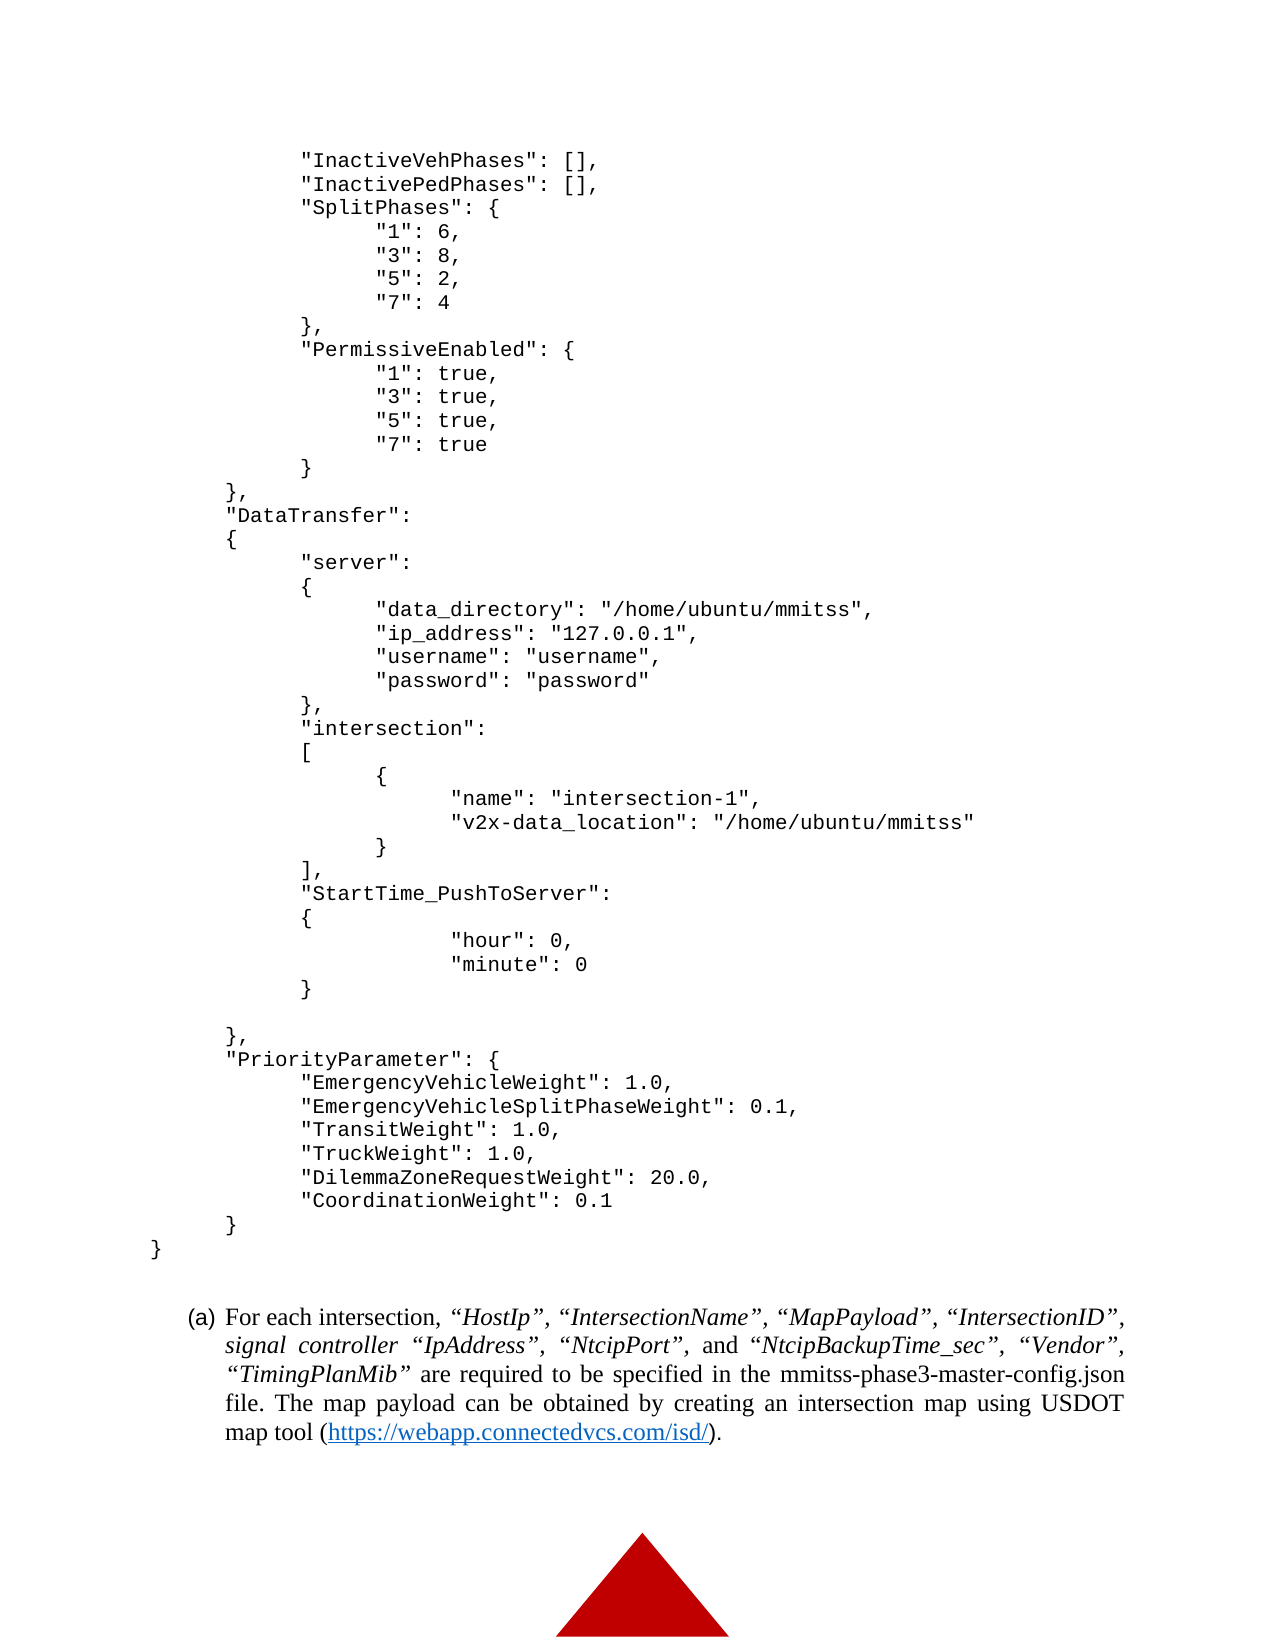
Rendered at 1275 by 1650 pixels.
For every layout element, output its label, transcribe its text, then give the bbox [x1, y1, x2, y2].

text "InactivePedPhases": [], [150, 174, 1125, 197]
text "TransitWeight": 1.0, [150, 1119, 1125, 1143]
text } [150, 836, 1125, 859]
text "3": true, [150, 386, 1125, 410]
text ], [150, 859, 1125, 883]
text "TruckWeight": 1.0, [150, 1143, 1125, 1167]
text { [150, 528, 1125, 552]
text { [150, 907, 1125, 930]
text "DilemmaZoneRequestWeight": 20.0, [150, 1167, 1125, 1190]
text } [150, 457, 1125, 481]
text "CoordinationWeight": 0.1 [150, 1190, 1125, 1214]
text "hour": 0, [150, 930, 1125, 954]
text "5": 2, [150, 268, 1125, 292]
text "StartTime_PushToServer": [150, 883, 1125, 907]
text "EmergencyVehicleWeight": 1.0, [150, 1072, 1125, 1096]
text } [150, 1214, 1125, 1238]
text "intersection": [150, 717, 1125, 741]
text "7": 4 [150, 292, 1125, 316]
text { [150, 576, 1125, 599]
text "InactiveVehPhases": [], [150, 150, 1125, 174]
text "server": [150, 552, 1125, 576]
text } [150, 978, 1125, 1001]
text "DataTransfer": [150, 505, 1125, 528]
text "EmergencyVehicleSplitPhaseWeight": 0.1, [150, 1096, 1125, 1119]
text "7": true [150, 434, 1125, 457]
text "minute": 0 [150, 954, 1125, 978]
text }, [150, 481, 1125, 505]
text "ip_address": "127.0.0.1", [150, 623, 1125, 647]
text "data_directory": "/home/ubuntu/mmitss", [150, 599, 1125, 623]
text }, [150, 1025, 1125, 1048]
text "1": 6, [150, 221, 1125, 244]
text }, [150, 694, 1125, 717]
text }, [150, 316, 1125, 339]
text "3": 8, [150, 244, 1125, 268]
text "username": "username", [150, 647, 1125, 670]
text "PriorityParameter": { [150, 1048, 1125, 1072]
text "1": true, [150, 363, 1125, 386]
text "PermissiveEnabled": { [150, 339, 1125, 363]
text } [150, 1238, 1125, 1261]
text { [150, 765, 1125, 788]
text "5": true, [150, 410, 1125, 434]
text "name": "intersection-1", [150, 788, 1125, 812]
text "password": "password" [150, 670, 1125, 694]
list For each intersection, “HostIp”, “IntersectionName”, “MapPayload”, “IntersectionID”, signal controller “IpAddress”, “NtcipPort”, and “NtcipBackupTime_sec”, “Vendor”, “TimingPlanMib” are required to be specified in the mmitss-phase3-master-config.json file. The map payload can be obtained by creating an intersection map using USDOT map tool (https://webapp.connectedvcs.com/isd/). [187, 1302, 1125, 1445]
text [ [150, 741, 1125, 765]
text "v2x-data_location": "/home/ubuntu/mmitss" [150, 812, 1125, 836]
text "SplitPhases": { [150, 197, 1125, 221]
